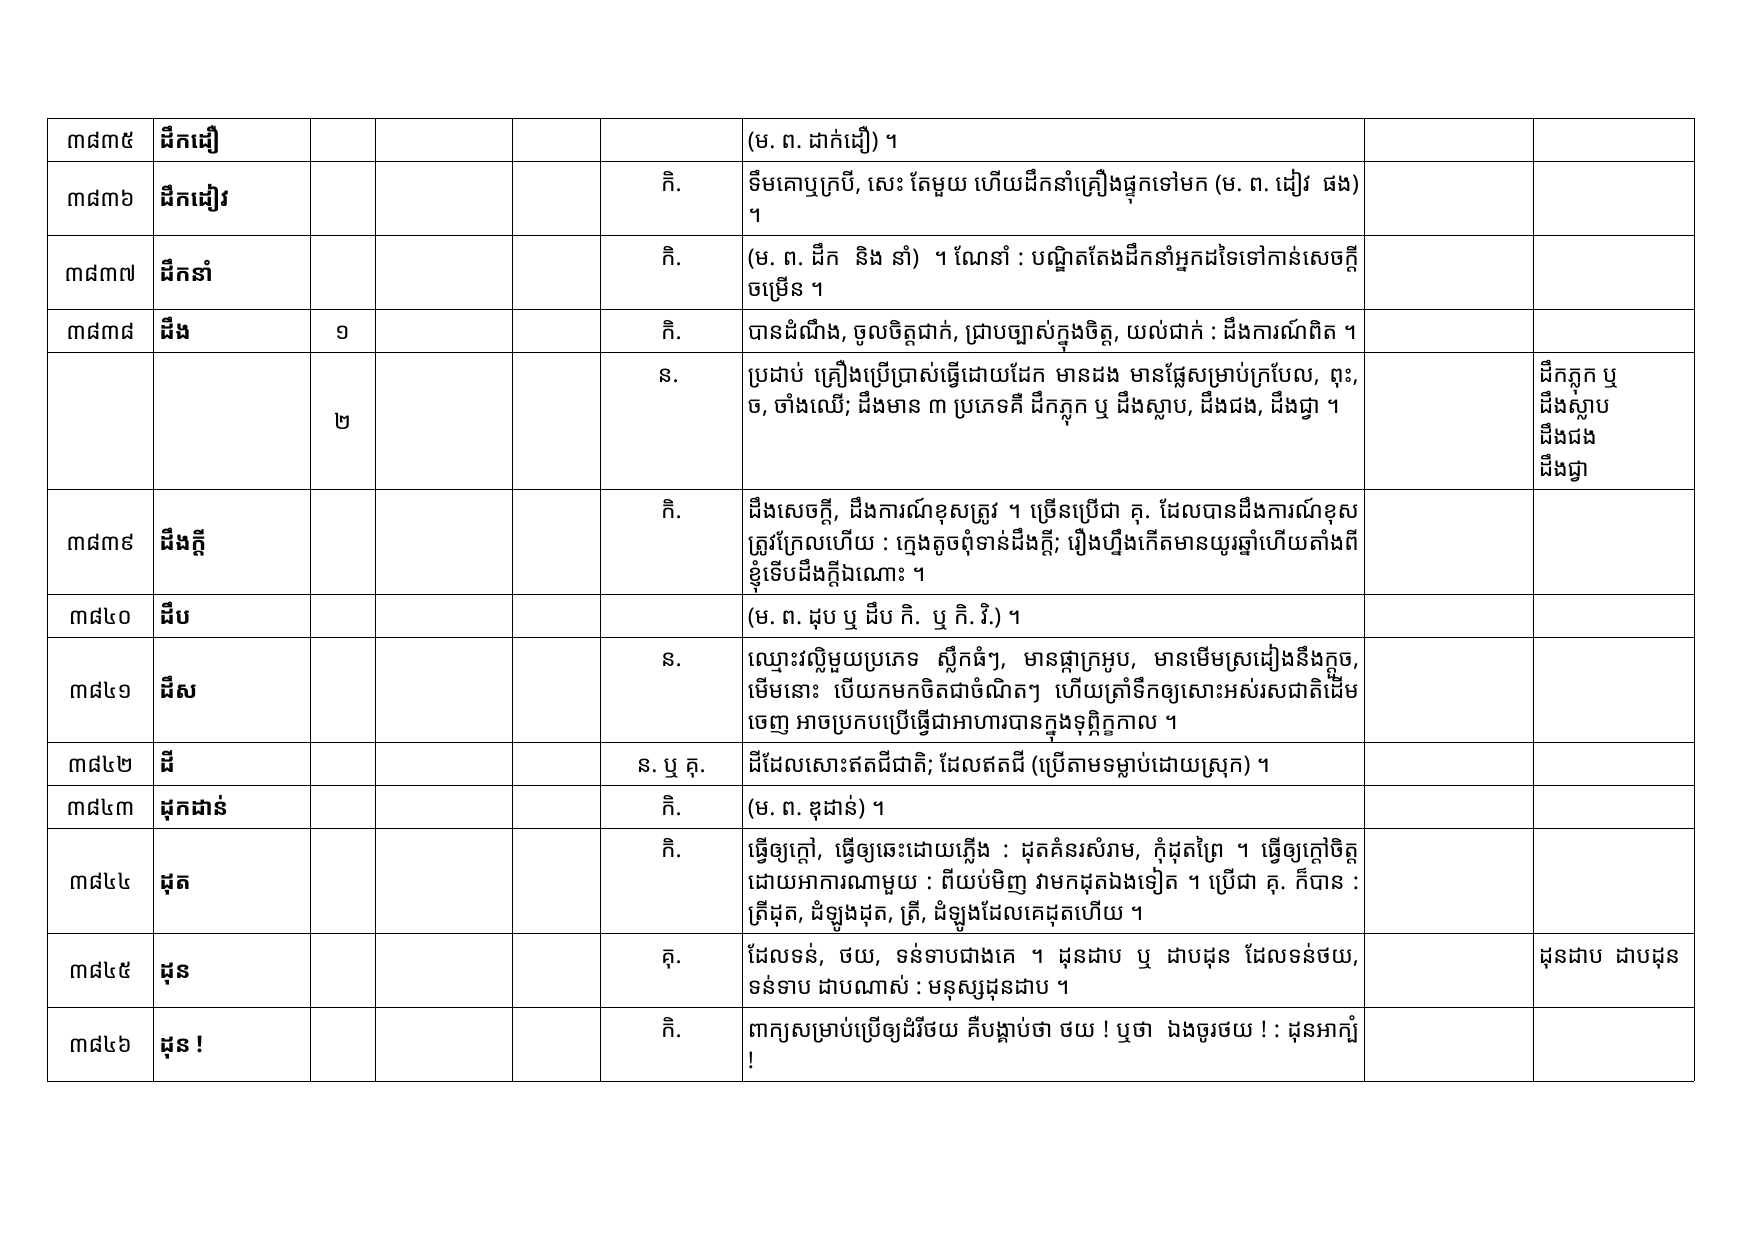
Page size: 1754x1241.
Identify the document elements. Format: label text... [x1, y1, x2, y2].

table_cell [1534, 638, 1694, 742]
table_cell [1365, 595, 1533, 637]
table_cell [513, 162, 600, 235]
table_cell ន. [601, 353, 742, 488]
table_cell [1534, 310, 1694, 352]
table_cell [48, 353, 153, 488]
table_cell គុ. [601, 934, 742, 1007]
table_cell [513, 829, 600, 933]
table_cell [601, 595, 742, 637]
table_cell ដឹប [154, 595, 310, 637]
table_cell [1365, 1008, 1533, 1081]
table_cell ដឹកដៀវ [154, 162, 310, 235]
table_cell (ម. ព. ដុប ឬ ដឹប កិ. ឬ កិ. វិ.) ។ [743, 595, 1364, 637]
table_cell ៣៨៣៨ [48, 310, 153, 352]
table_cell [1534, 119, 1694, 161]
table_cell (ម. ព. ដឹក និង នាំ) ។ ណែនាំ : បណ្ឌិត​តែង​ដឹក​នាំ​អ្នក​ដទៃ​ទៅ​កាន់​សេចក្ដី​ចម្រើន ។ [743, 236, 1364, 309]
table_cell ប្រដាប់ គ្រឿង​ប្រើប្រាស់​ធ្វើ​ដោយ​ដែក មាន​ដង មាន​ផ្លែ​សម្រាប់​ក្របែល, ពុះ, ច, ចាំង​ឈើ; ដឹង​មាន ៣ ប្រភេទ​គឺ ដឹក​ភ្លុក ឬ ដឹង​ស្លាប, ដឹង​ជង, ដឹង​ជ្វា ។ [743, 353, 1364, 488]
table_cell [513, 119, 600, 161]
table_cell ដី [154, 743, 310, 785]
table_cell ដុកដាន់ [154, 786, 310, 827]
table_cell [1534, 236, 1694, 309]
table_cell [376, 1008, 512, 1081]
table_cell [1365, 162, 1533, 235]
table_cell [311, 638, 375, 742]
table_cell ដុន​ដាប ដាបដុន [1534, 934, 1694, 1007]
table_cell ដឹង​សេចក្ដី, ដឹង​ការណ៍​ខុស​ត្រូវ ។ ច្រើន​ប្រើ​ជា គុ. ដែល​បាន​ដឹង​ការណ៍​ខុស​ត្រូវ​ក្រែល​ហើយ : ក្មេង​តូច​ពុំ​ទាន់​ដឹង​ក្ដី; រឿង​ហ្នឹង​កើត​មាន​យូរ​ឆ្នាំ​ហើយ​តាំង​ពី​ខ្ញុំ​ទើប​ដឹង​ក្ដី​ឯណោះ ។ [743, 490, 1364, 594]
table_cell [513, 1008, 600, 1081]
table_cell [311, 743, 375, 785]
table_cell [376, 786, 512, 827]
table_cell [1365, 353, 1533, 488]
table_cell ដឹង​ក្ដី [154, 490, 310, 594]
table_cell [513, 353, 600, 488]
table_cell កិ. [601, 162, 742, 235]
table_cell ដុន ! [154, 1008, 310, 1081]
table_cell កិ. [601, 1008, 742, 1081]
table_cell [376, 162, 512, 235]
table_cell [513, 786, 600, 827]
table_cell [513, 743, 600, 785]
table_cell [311, 162, 375, 235]
table_cell ១ [311, 310, 375, 352]
table_cell [1534, 162, 1694, 235]
table_cell [154, 353, 310, 488]
table_cell [311, 490, 375, 594]
table_cell [513, 310, 600, 352]
table_cell [376, 934, 512, 1007]
table_cell [1534, 743, 1694, 785]
table_cell [311, 1008, 375, 1081]
table_cell ៣៨៣៥ [48, 119, 153, 161]
table_cell ដឹង [154, 310, 310, 352]
table_cell ៣៨៤៣ [48, 786, 153, 827]
table_cell ៣៨៣៧ [48, 236, 153, 309]
table_cell (ម. ព. ដាក់ដឿ) ។ [743, 119, 1364, 161]
table_cell ៣៨៤២ [48, 743, 153, 785]
table_cell [1365, 490, 1533, 594]
table_cell ៣៨៤៦ [48, 1008, 153, 1081]
table_cell ដុន [154, 934, 310, 1007]
table_cell [513, 934, 600, 1007]
table_cell ពាក្យ​សម្រាប់​ប្រើ​ឲ្យ​ដំរី​ថយ គឺ​បង្គាប់​ថា ថយ ! ឬ​ថា ឯង​ចូរ​ថយ ! : ដុន​អា​ក្បំ ! [743, 1008, 1364, 1081]
table_cell [376, 490, 512, 594]
table_cell [311, 595, 375, 637]
table_cell [1365, 638, 1533, 742]
table_cell [601, 119, 742, 161]
table_cell កិ. [601, 236, 742, 309]
table_cell ដី​ដែល​សោះ​ឥត​ជី​ជាតិ; ដែល​ឥត​ជី (ប្រើ​តាម​ទម្លាប់​ដោយ​ស្រុក) ។ [743, 743, 1364, 785]
table_cell ៣៨៤៥ [48, 934, 153, 1007]
table_cell កិ. [601, 829, 742, 933]
table_cell [311, 829, 375, 933]
table_cell កិ. [601, 786, 742, 827]
table_cell ៣៨៣៩ [48, 490, 153, 594]
table_cell ន. ឬ គុ. [601, 743, 742, 785]
table_cell [1365, 236, 1533, 309]
table_cell (ម. ព. ឌុដាន់) ។ [743, 786, 1364, 827]
table_cell ដឹក​ភ្លុក ឬ ដឹង​ស្លាប ដឹង​ជង ដឹង​ជ្វា [1534, 353, 1694, 488]
table_cell ដុត [154, 829, 310, 933]
table_cell កិ. [601, 310, 742, 352]
table_cell កិ. [601, 490, 742, 594]
table_cell [376, 119, 512, 161]
table_cell [376, 743, 512, 785]
table_cell [376, 310, 512, 352]
table_cell [513, 236, 600, 309]
table_cell ដឹកនាំ [154, 236, 310, 309]
table_cell ដឹស [154, 638, 310, 742]
table_cell ៣៨៤៤ [48, 829, 153, 933]
table_cell [1365, 310, 1533, 352]
table_cell [311, 786, 375, 827]
table_cell [376, 638, 512, 742]
table_cell បាន​ដំណឹង, ចូល​ចិត្ត​ជាក់, ជ្រាប​ច្បាស់​ក្នុង​ចិត្ត, យល់​ជាក់ : ដឹង​ការណ៍​ពិត ។ [743, 310, 1364, 352]
table_cell ដឹកដឿ [154, 119, 310, 161]
table_cell [1534, 490, 1694, 594]
table_cell [376, 353, 512, 488]
table_cell ន. [601, 638, 742, 742]
table_cell [376, 595, 512, 637]
table_cell [311, 236, 375, 309]
table_cell [376, 829, 512, 933]
table_cell [1534, 829, 1694, 933]
table_cell ធ្វើ​ឲ្យ​ក្ដៅ, ធ្វើ​ឲ្យ​ឆេះ​ដោយ​ភ្លើង : ដុត​គំនរ​សំរាម, កុំ​ដុត​ព្រៃ ។ ធ្វើ​ឲ្យ​ក្ដៅ​ចិត្ត​ដោយ​អាការ​ណា​មួយ : ពី​យប់​មិញ វា​មក​ដុត​ឯង​ទៀត​ ។ ប្រើ​ជា គុ. ក៏​បាន : ត្រី​ដុត, ដំឡូង​ដុត, ត្រី, ដំឡូង​ដែល​គេ​ដុត​ហើយ ។ [743, 829, 1364, 933]
table_cell [1365, 934, 1533, 1007]
table_cell [1534, 595, 1694, 637]
table_cell [1365, 786, 1533, 827]
table_cell [376, 236, 512, 309]
table_cell [513, 490, 600, 594]
table_cell [1534, 1008, 1694, 1081]
table_cell ឈ្មោះ​វល្លិ​មួយ​ប្រភេទ ស្លឹក​ធំ​ៗ, មាន​ផ្កា​ក្រអូប, មាន​មើម​ស្រដៀង​នឹង​ក្ដួច, មើម​នោះ បើ​យក​មក​ចិត​ជា​ចំណិត​ៗ ហើយ​ត្រាំ​ទឹក​ឲ្យ​សោះ​អស់​រស​ជាតិ​ដើម​ចេញ អាច​ប្រកប​ប្រើ​ធ្វើ​ជា​អាហារ​បាន​ក្នុង​ទុព្ភិក្ខកាល ។ [743, 638, 1364, 742]
table_cell [1365, 829, 1533, 933]
table_cell ៣៨៤១ [48, 638, 153, 742]
table_cell [513, 595, 600, 637]
table_cell [1534, 786, 1694, 827]
table_cell ទឹម​គោ​ឬ​ក្របី, សេះ តែ​មួយ ហើយ​ដឹក​នាំ​គ្រឿង​ផ្ទុក​ទៅ​មក (ម. ព. ដៀវ ផង) ។ [743, 162, 1364, 235]
table_cell [1365, 743, 1533, 785]
table_cell ៣៨៣៦ [48, 162, 153, 235]
table_cell ២ [311, 353, 375, 488]
table_cell [1365, 119, 1533, 161]
table_cell [513, 638, 600, 742]
table_cell [311, 119, 375, 161]
table_cell ៣៨៤០ [48, 595, 153, 637]
table_cell ដែល​ទន់, ថយ, ទន់​ទាប​ជាង​គេ ។ ដុនដាប ឬ ដាបដុន ដែល​ទន់​ថយ, ទន់ទាប ដាប​ណាស់ : មនុស្ស​ដុនដាប ។ [743, 934, 1364, 1007]
table_cell [311, 934, 375, 1007]
